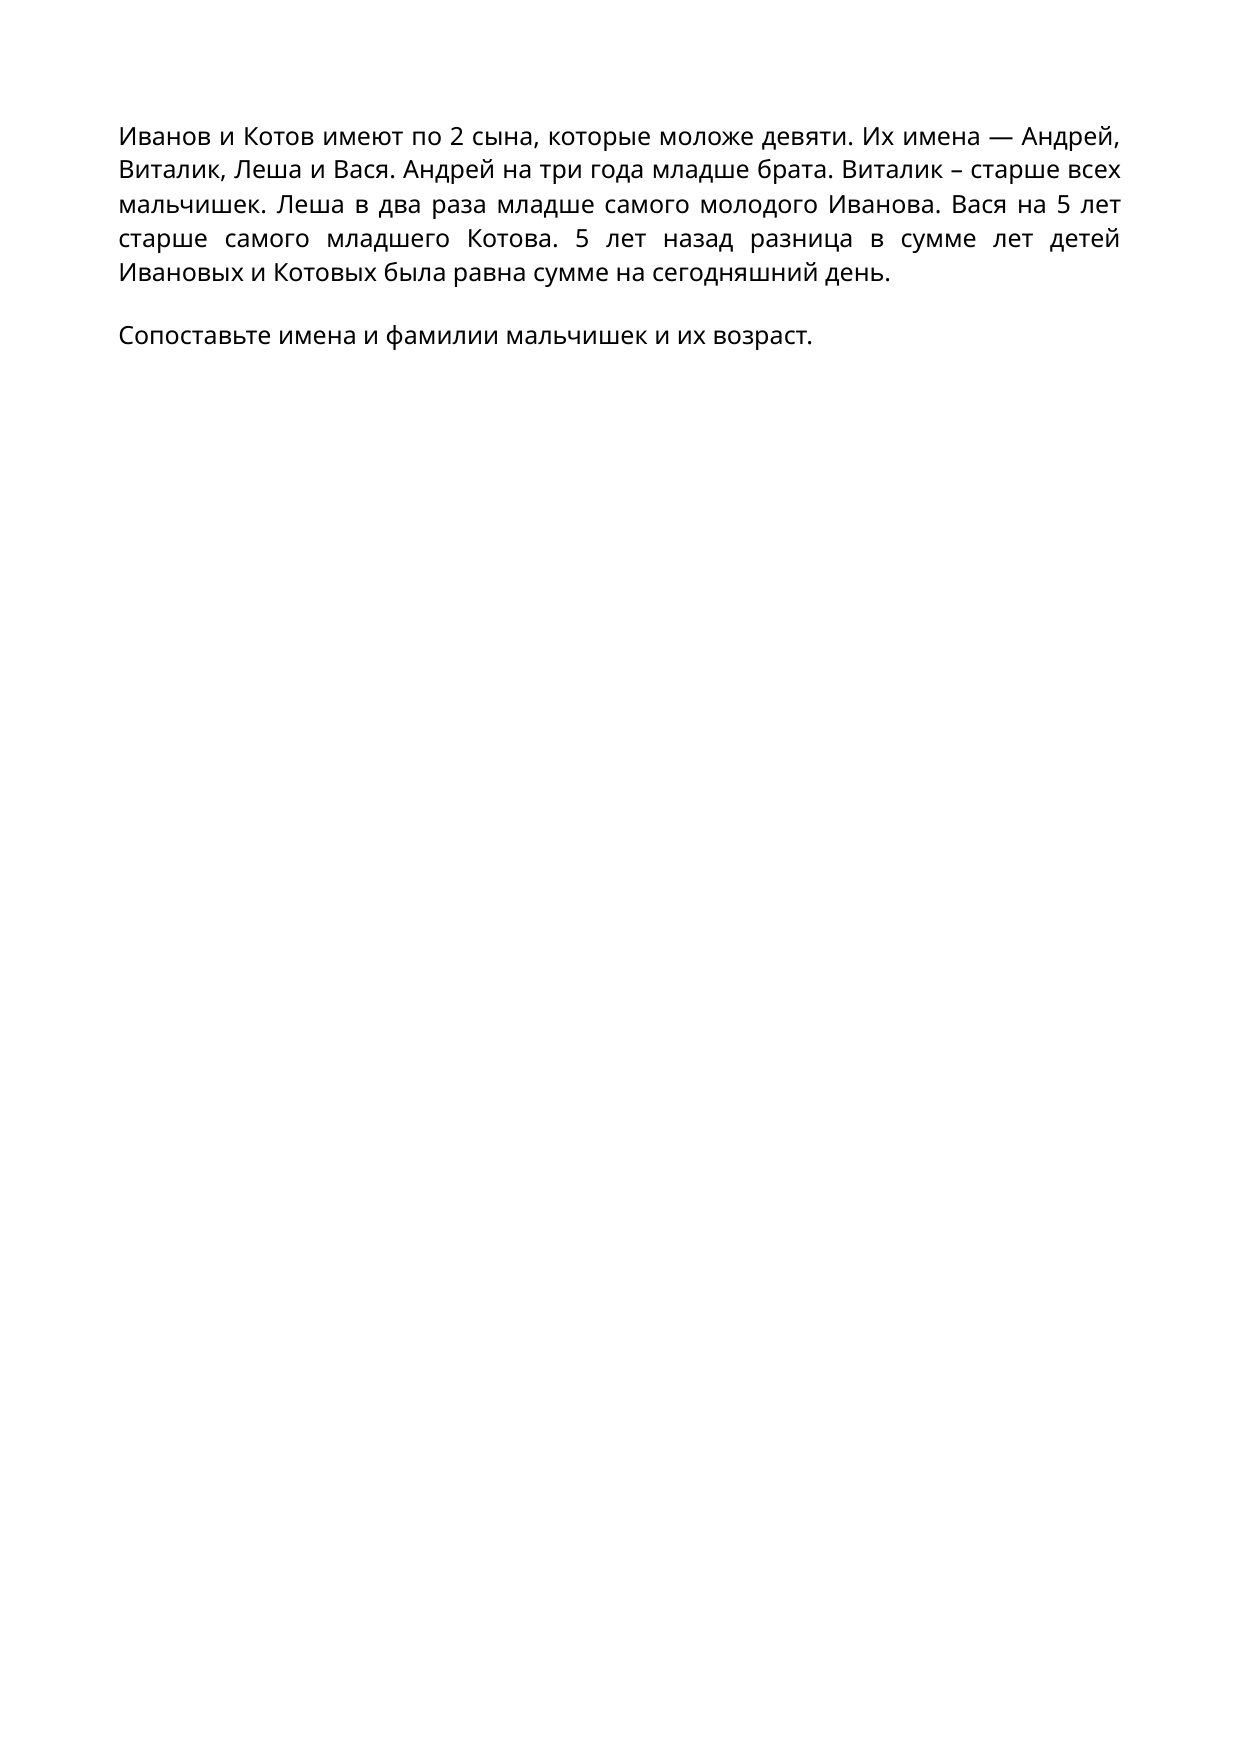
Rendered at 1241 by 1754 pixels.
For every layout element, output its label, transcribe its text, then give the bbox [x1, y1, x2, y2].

text Сопоставьте имена и фамилии мальчишек и их возраст. [118, 318, 1122, 352]
text Иванов и Котов имеют по 2 сына, которые моложе девяти. Их имена — Андрей, Виталик, Леша и Вася. Андрей на три года младше брата. Виталик – старше всех мальчишек. Леша в два раза младше самого молодого Иванова. Вася на 5 лет старше самого младшего Котова. 5 лет назад разница в сумме лет детей Ивановых и Котовых была равна сумме на сегодняшний день. [118, 118, 1122, 288]
